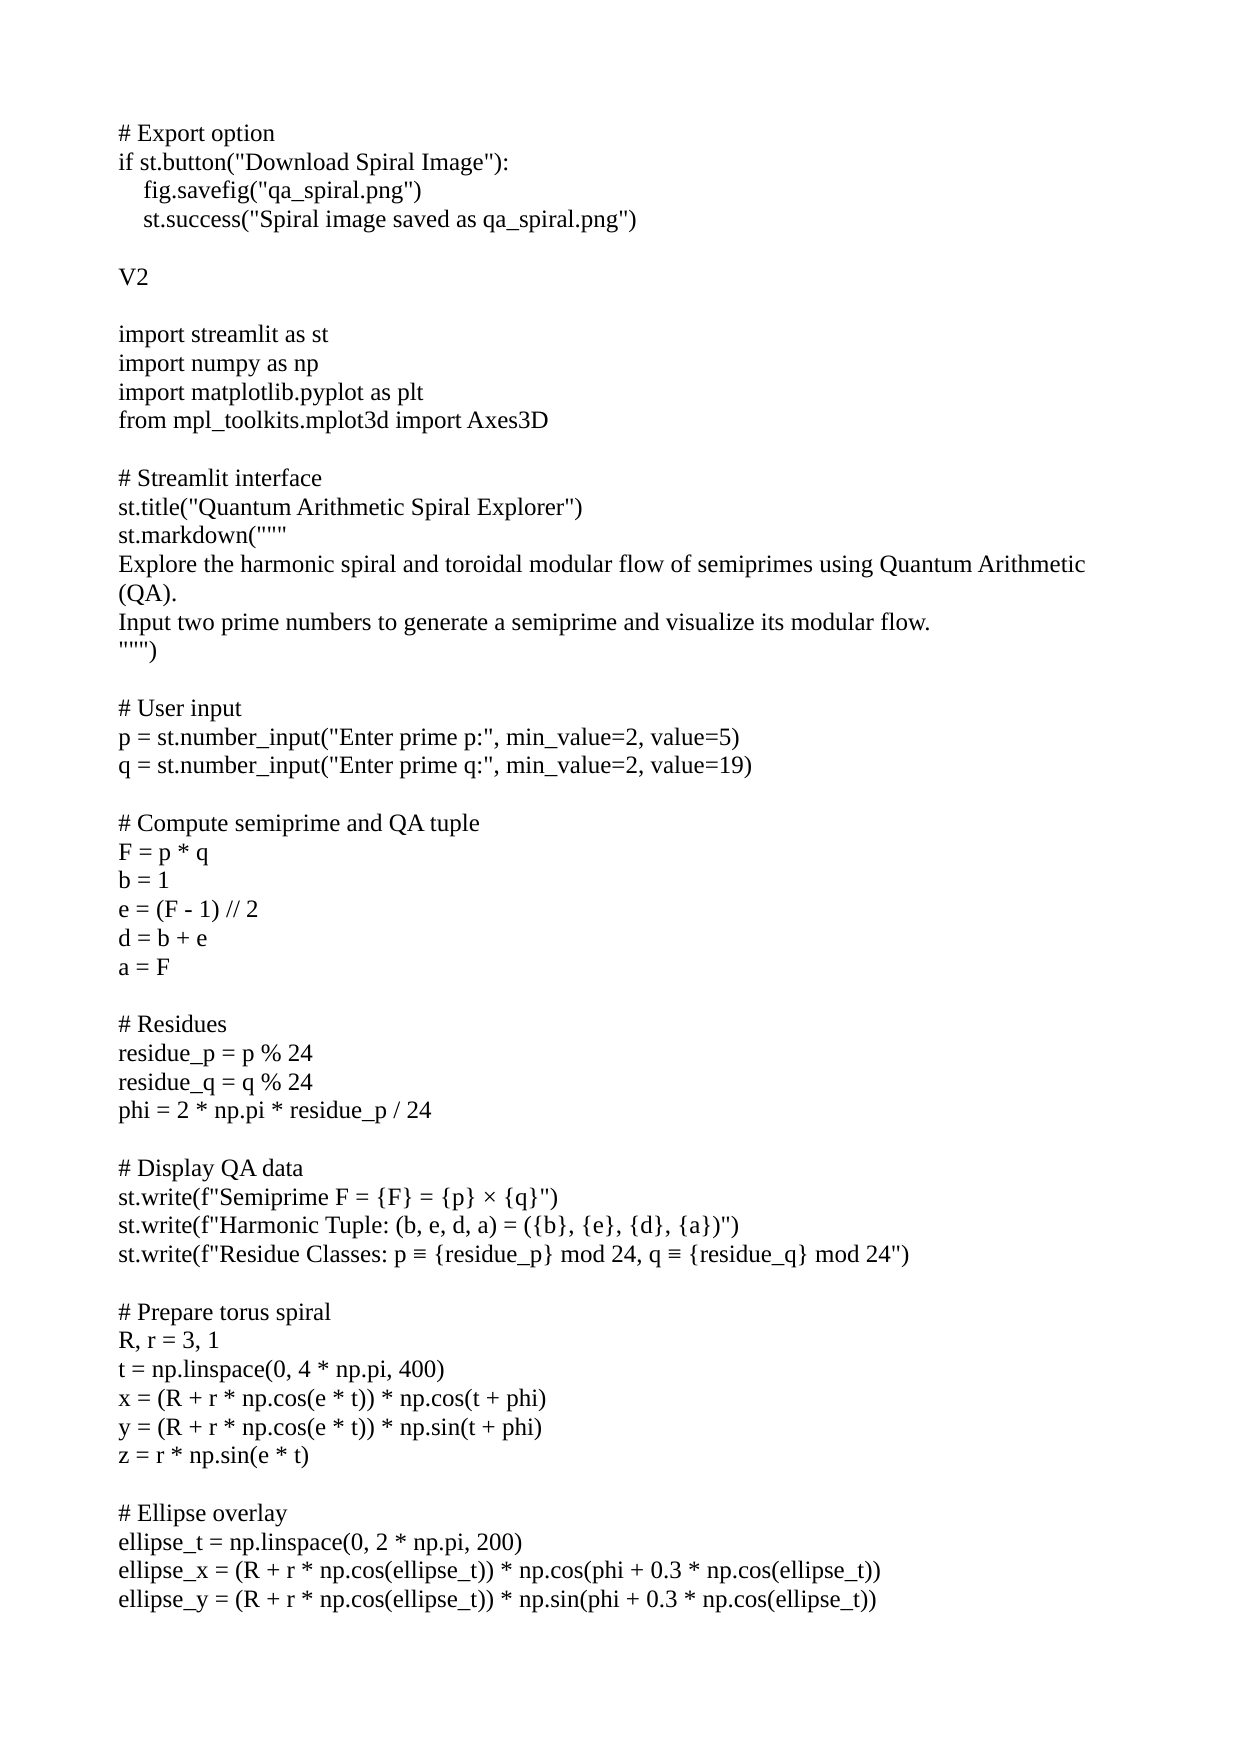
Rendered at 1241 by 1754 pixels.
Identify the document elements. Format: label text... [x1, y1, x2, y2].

text Input two prime numbers to generate a semiprime and visualize its modular flow. [118, 607, 1122, 636]
text residue_p = p % 24 [118, 1038, 1122, 1067]
text # Export option [118, 118, 1122, 147]
text fig.savefig("qa_spiral.png") [118, 176, 1122, 204]
text t = np.linspace(0, 4 * np.pi, 400) [118, 1354, 1122, 1383]
text if st.button("Download Spiral Image"): [118, 147, 1122, 176]
text ellipse_y = (R + r * np.cos(ellipse_t)) * np.sin(phi + 0.3 * np.cos(ellipse_t)) [118, 1584, 1122, 1613]
text # Residues [118, 1009, 1122, 1038]
text a = F [118, 952, 1122, 981]
text # Prepare torus spiral [118, 1297, 1122, 1326]
text R, r = 3, 1 [118, 1326, 1122, 1354]
text F = p * q [118, 837, 1122, 866]
text p = st.number_input("Enter prime p:", min_value=2, value=5) [118, 722, 1122, 751]
text st.write(f"Semiprime F = {F} = {p} × {q}") [118, 1182, 1122, 1211]
text # Compute semiprime and QA tuple [118, 808, 1122, 837]
text """) [118, 636, 1122, 664]
text y = (R + r * np.cos(e * t)) * np.sin(t + phi) [118, 1412, 1122, 1441]
text # Streamlit interface [118, 463, 1122, 492]
text # Display QA data [118, 1153, 1122, 1182]
text st.write(f"Harmonic Tuple: (b, e, d, a) = ({b}, {e}, {d}, {a})") [118, 1211, 1122, 1239]
text phi = 2 * np.pi * residue_p / 24 [118, 1096, 1122, 1124]
text d = b + e [118, 923, 1122, 952]
text e = (F - 1) // 2 [118, 894, 1122, 923]
text st.success("Spiral image saved as qa_spiral.png") V2 import streamlit as st [118, 204, 1122, 348]
text import numpy as np [118, 348, 1122, 377]
text # Ellipse overlay [118, 1498, 1122, 1527]
text # User input [118, 693, 1122, 722]
text st.title("Quantum Arithmetic Spiral Explorer") [118, 492, 1122, 521]
text import matplotlib.pyplot as plt [118, 377, 1122, 406]
text q = st.number_input("Enter prime q:", min_value=2, value=19) [118, 751, 1122, 779]
text x = (R + r * np.cos(e * t)) * np.cos(t + phi) [118, 1383, 1122, 1412]
text residue_q = q % 24 [118, 1067, 1122, 1096]
text st.write(f"Residue Classes: p ≡ {residue_p} mod 24, q ≡ {residue_q} mod 24") [118, 1239, 1122, 1268]
text z = r * np.sin(e * t) [118, 1441, 1122, 1469]
text b = 1 [118, 866, 1122, 894]
text ellipse_t = np.linspace(0, 2 * np.pi, 200) [118, 1527, 1122, 1556]
text from mpl_toolkits.mplot3d import Axes3D [118, 406, 1122, 434]
text ellipse_x = (R + r * np.cos(ellipse_t)) * np.cos(phi + 0.3 * np.cos(ellipse_t)) [118, 1556, 1122, 1584]
text Explore the harmonic spiral and toroidal modular flow of semiprimes using Quantum Arithmetic (QA). [118, 549, 1122, 607]
text st.markdown(""" [118, 521, 1122, 549]
